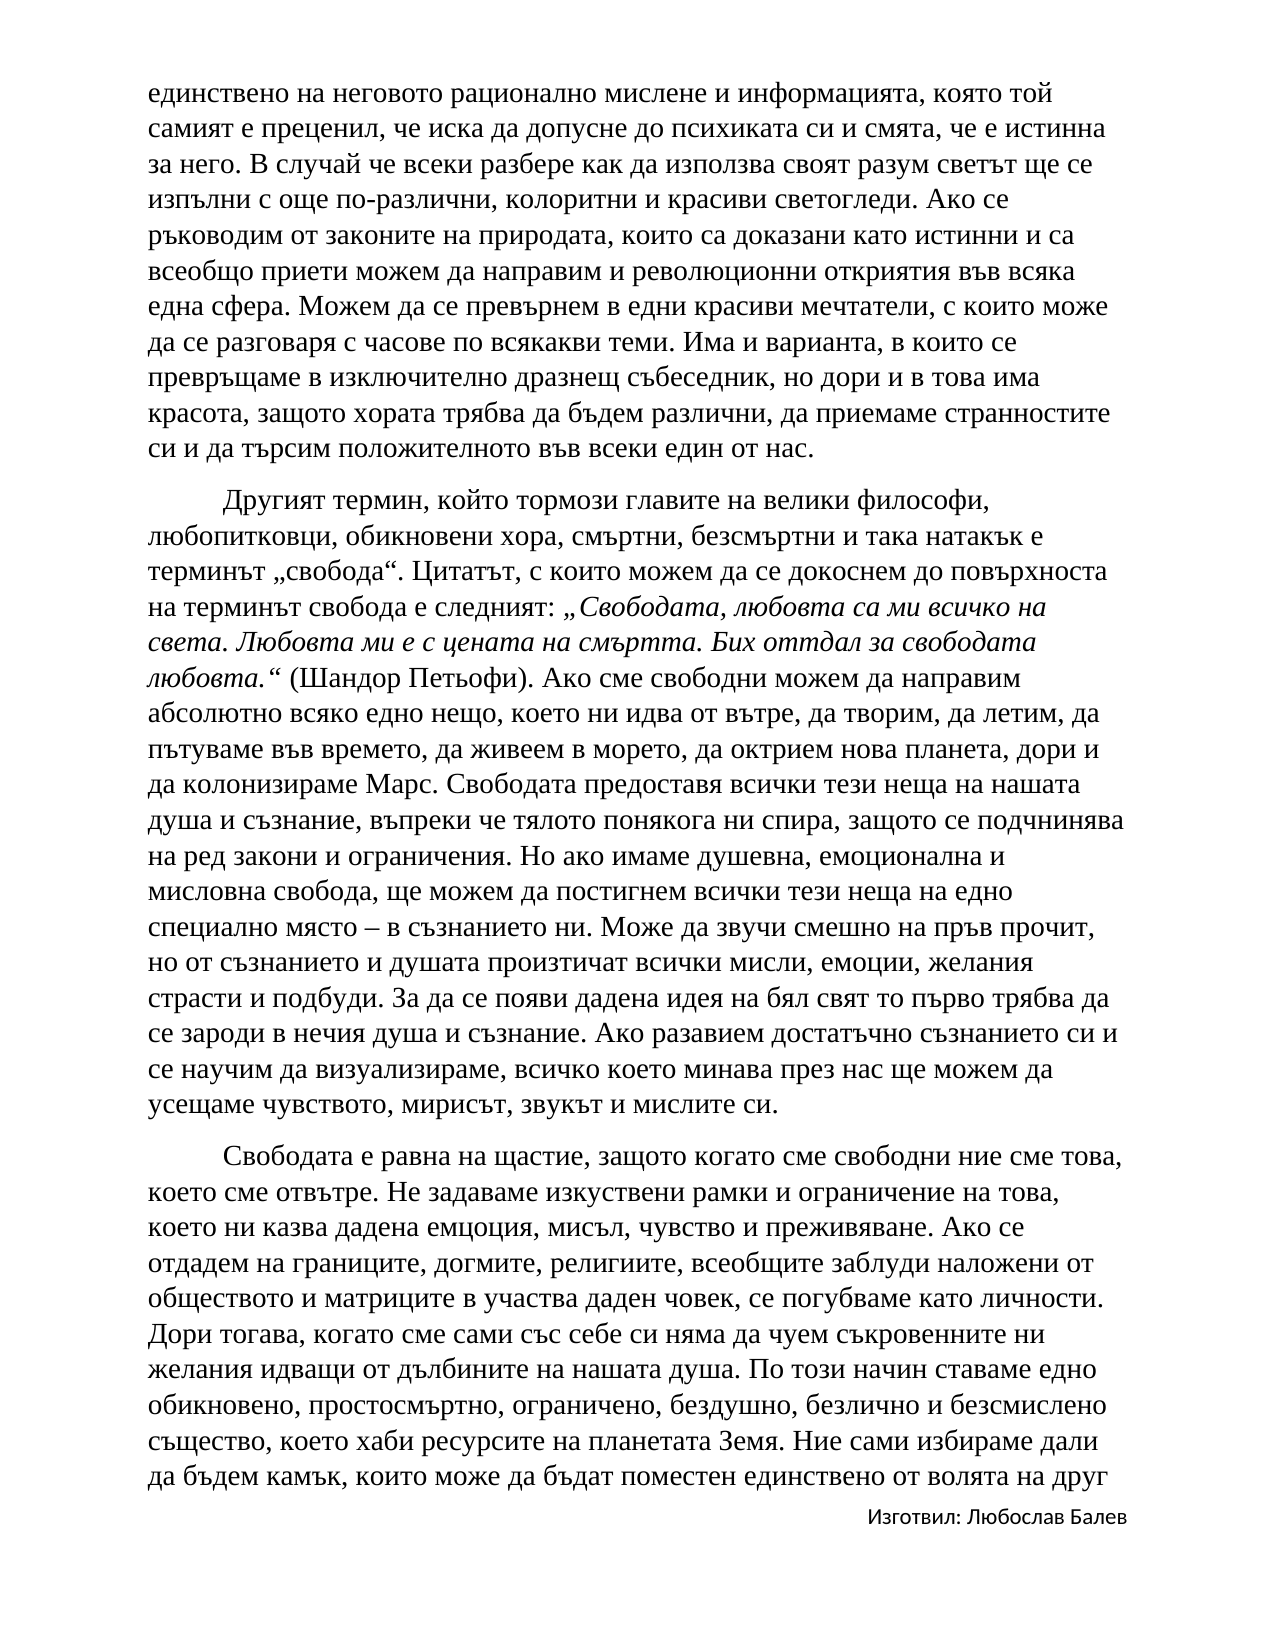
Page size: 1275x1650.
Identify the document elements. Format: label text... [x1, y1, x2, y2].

text Другият термин, който тормози главите на велики философи, любопитковци, обикновени хора, смъртни, безсмъртни и така натакък е терминът „свобода“. Цитатът, с които можем да се докоснем до повърхноста на терминът свобода е следният: „Свободата, любовта са ми всичко на света. Любовта ми е с цената на смъртта. Бих оттдал за свободата любовта.“ (Шандор Петьофи). Ако сме свободни можем да направим абсолютно всяко едно нещо, което ни идва от вътре, да творим, да летим, да пътуваме във времето, да живеем в морето, да октрием нова планета, дори и да колонизираме Марс. Свободата предоставя всички тези неща на нашата душа и съзнание, въпреки че тялото понякога ни спира, защото се подчнинява на ред закони и ограничения. Но ако имаме душевна, емоционална и мисловна свобода, ще можем да постигнем всички тези неща на едно специално място – в съзнанието ни. Може да звучи смешно на пръв прочит, но от съзнанието и душата произтичат всички мисли, емоции, желания страсти и подбуди. За да се появи дадена идея на бял свят то първо трябва да се зароди в нечия душа и съзнание. Ако разавием достатъчно съзнанието си и се научим да визуализираме, всичко което минава през нас ще можем да усещаме чувството, мирисът, звукът и мислите си. [148, 482, 1127, 1120]
text единствено на неговото рационално мислене и информацията, която той самият е преценил, че иска да допусне до психиката си и смята, че е истинна за него. В случай че всеки разбере как да използва своят разум светът ще се изпълни с още по-различни, колоритни и красиви светогледи. Ако се ръководим от законите на природата, които са доказани като истинни и са всеобщо приети можем да направим и революционни откриятия във всяка една сфера. Можем да се превърнем в едни красиви мечтатели, с които може да се разговаря с часове по всякакви теми. Има и варианта, в които се превръщаме в изключително дразнещ събеседник, но дори и в това има красота, защото хората трябва да бъдем различни, да приемаме странностите си и да търсим положителното във всеки един от нас. [148, 75, 1127, 464]
text Свободата е равна на щастие, защото когато сме свободни ние сме това, което сме отвътре. Не задаваме изкуствени рамки и ограничение на това, което ни казва дадена емцоция, мисъл, чувство и преживяване. Ако се отдадем на границите, догмите, религиите, всеобщите заблуди наложени от обществото и матриците в участва даден човек, се погубваме като личности. Дори тогава, когато сме сами със себе си няма да чуем съкровенните ни желания идващи от дълбините на нашата душа. По този начин ставаме едно обикновено, простосмъртно, ограничено, бездушно, безлично и безсмислено същество, което хаби ресурсите на планетата Земя. Ние сами избираме дали да бъдем камък, които може да бъдат поместен единствено от волята на друг [148, 1138, 1127, 1492]
